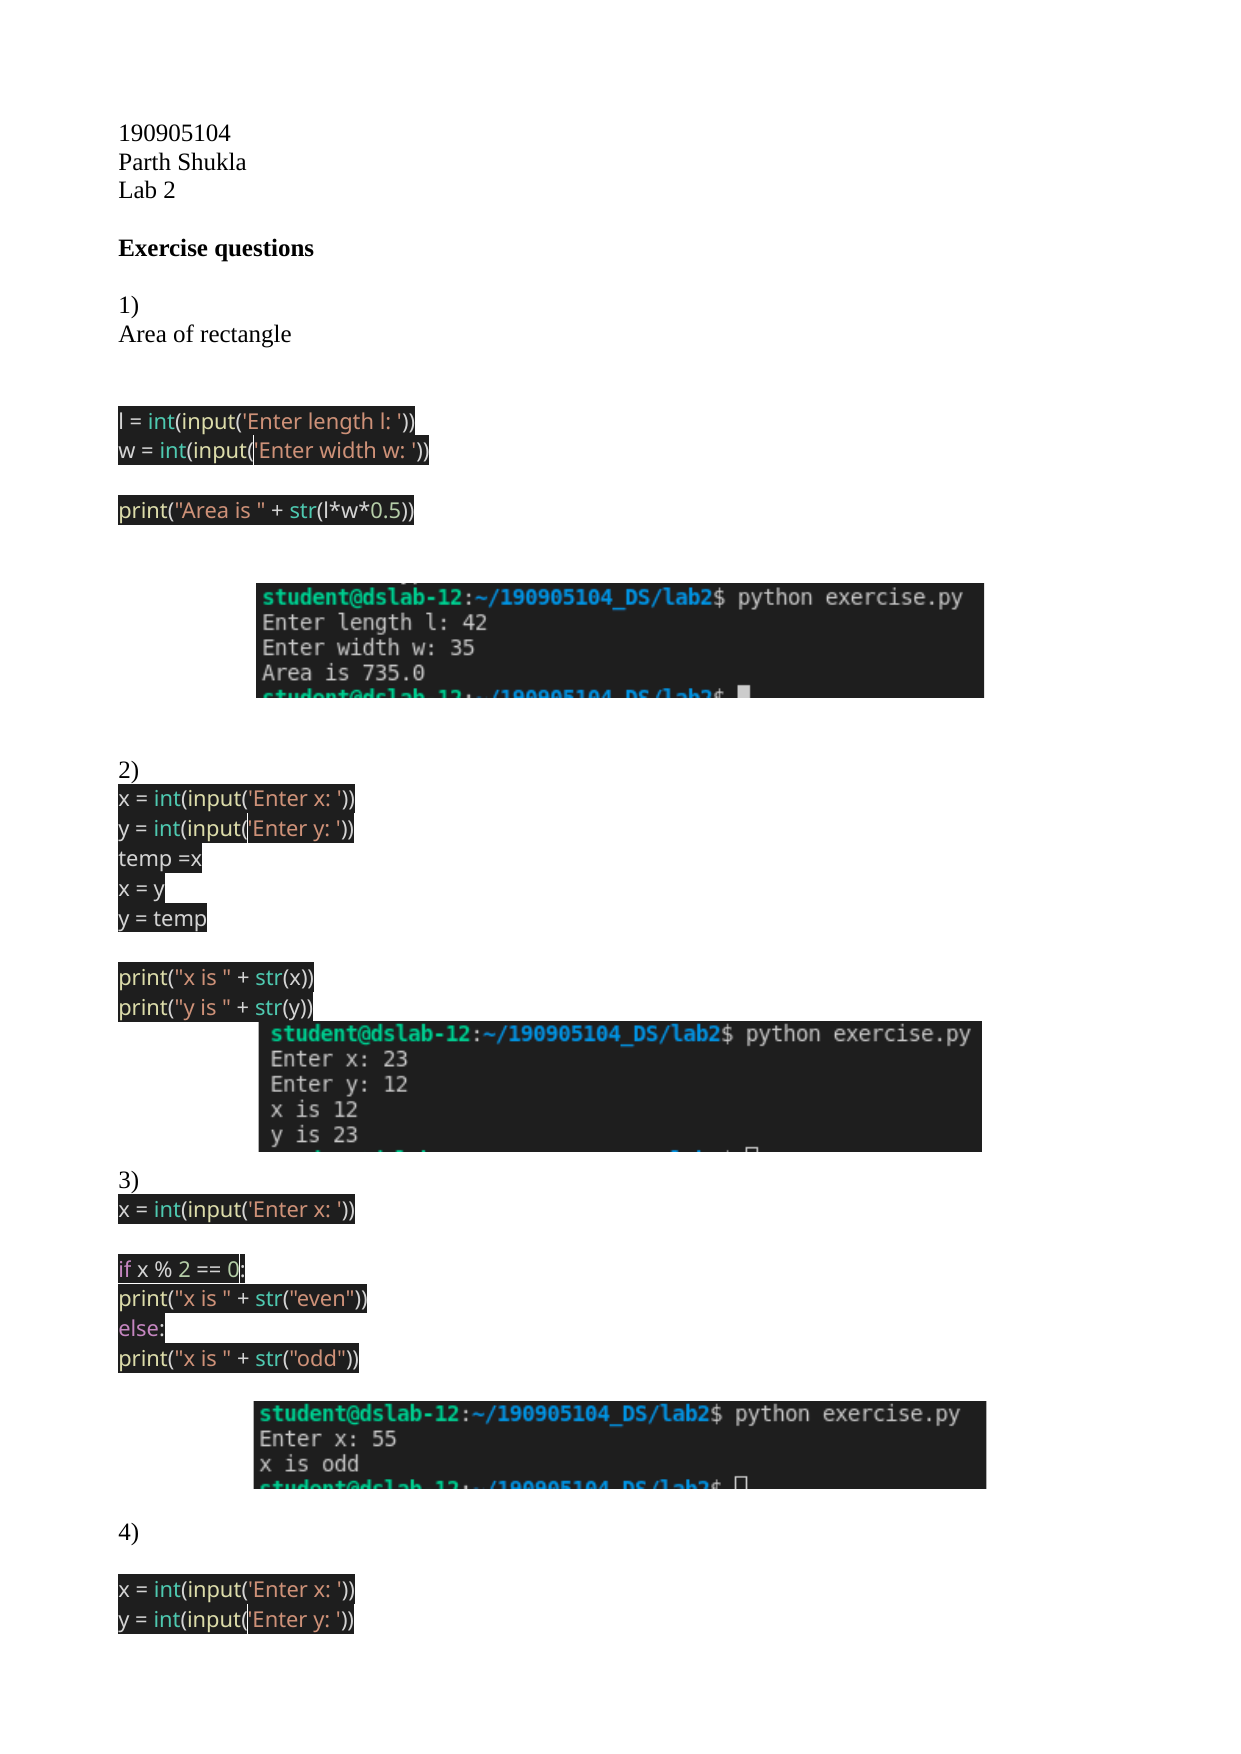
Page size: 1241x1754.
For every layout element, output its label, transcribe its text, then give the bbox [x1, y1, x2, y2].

text x = int(input('Enter x: ')) [118, 1574, 1122, 1604]
text else: [118, 1313, 1122, 1343]
text Area of rectangle [118, 319, 1122, 348]
text l = int(input('Enter length l: ')) [118, 406, 1122, 435]
text 1) [118, 291, 1122, 319]
text x = int(input('Enter x: ')) [118, 783, 1122, 813]
text y = int(input('Enter y: ')) [118, 813, 1122, 843]
text Lab 2 [118, 176, 1122, 204]
text 3) [118, 1165, 1122, 1194]
text if x % 2 == 0: [118, 1254, 1122, 1283]
text print("y is " + str(y)) [118, 992, 1122, 1022]
picture [258, 1021, 982, 1152]
text w = int(input('Enter width w: ')) [118, 435, 1122, 465]
text 4) [118, 1517, 1122, 1545]
picture [256, 583, 985, 698]
text Exercise questions [118, 233, 1122, 262]
text Parth Shukla [118, 147, 1122, 176]
text print("x is " + str("even")) [118, 1283, 1122, 1313]
text 2) [118, 755, 1122, 783]
picture [253, 1401, 987, 1489]
text 190905104 [118, 118, 1122, 147]
text temp =x [118, 843, 1122, 873]
text y = int(input('Enter y: ')) [118, 1604, 1122, 1634]
text print("x is " + str(x)) [118, 962, 1122, 992]
text print("x is " + str("odd")) [118, 1343, 1122, 1373]
text x = int(input('Enter x: ')) [118, 1194, 1122, 1224]
text y = temp [118, 903, 1122, 932]
text x = y [118, 873, 1122, 903]
text print("Area is " + str(l*w*0.5)) [118, 495, 1122, 525]
